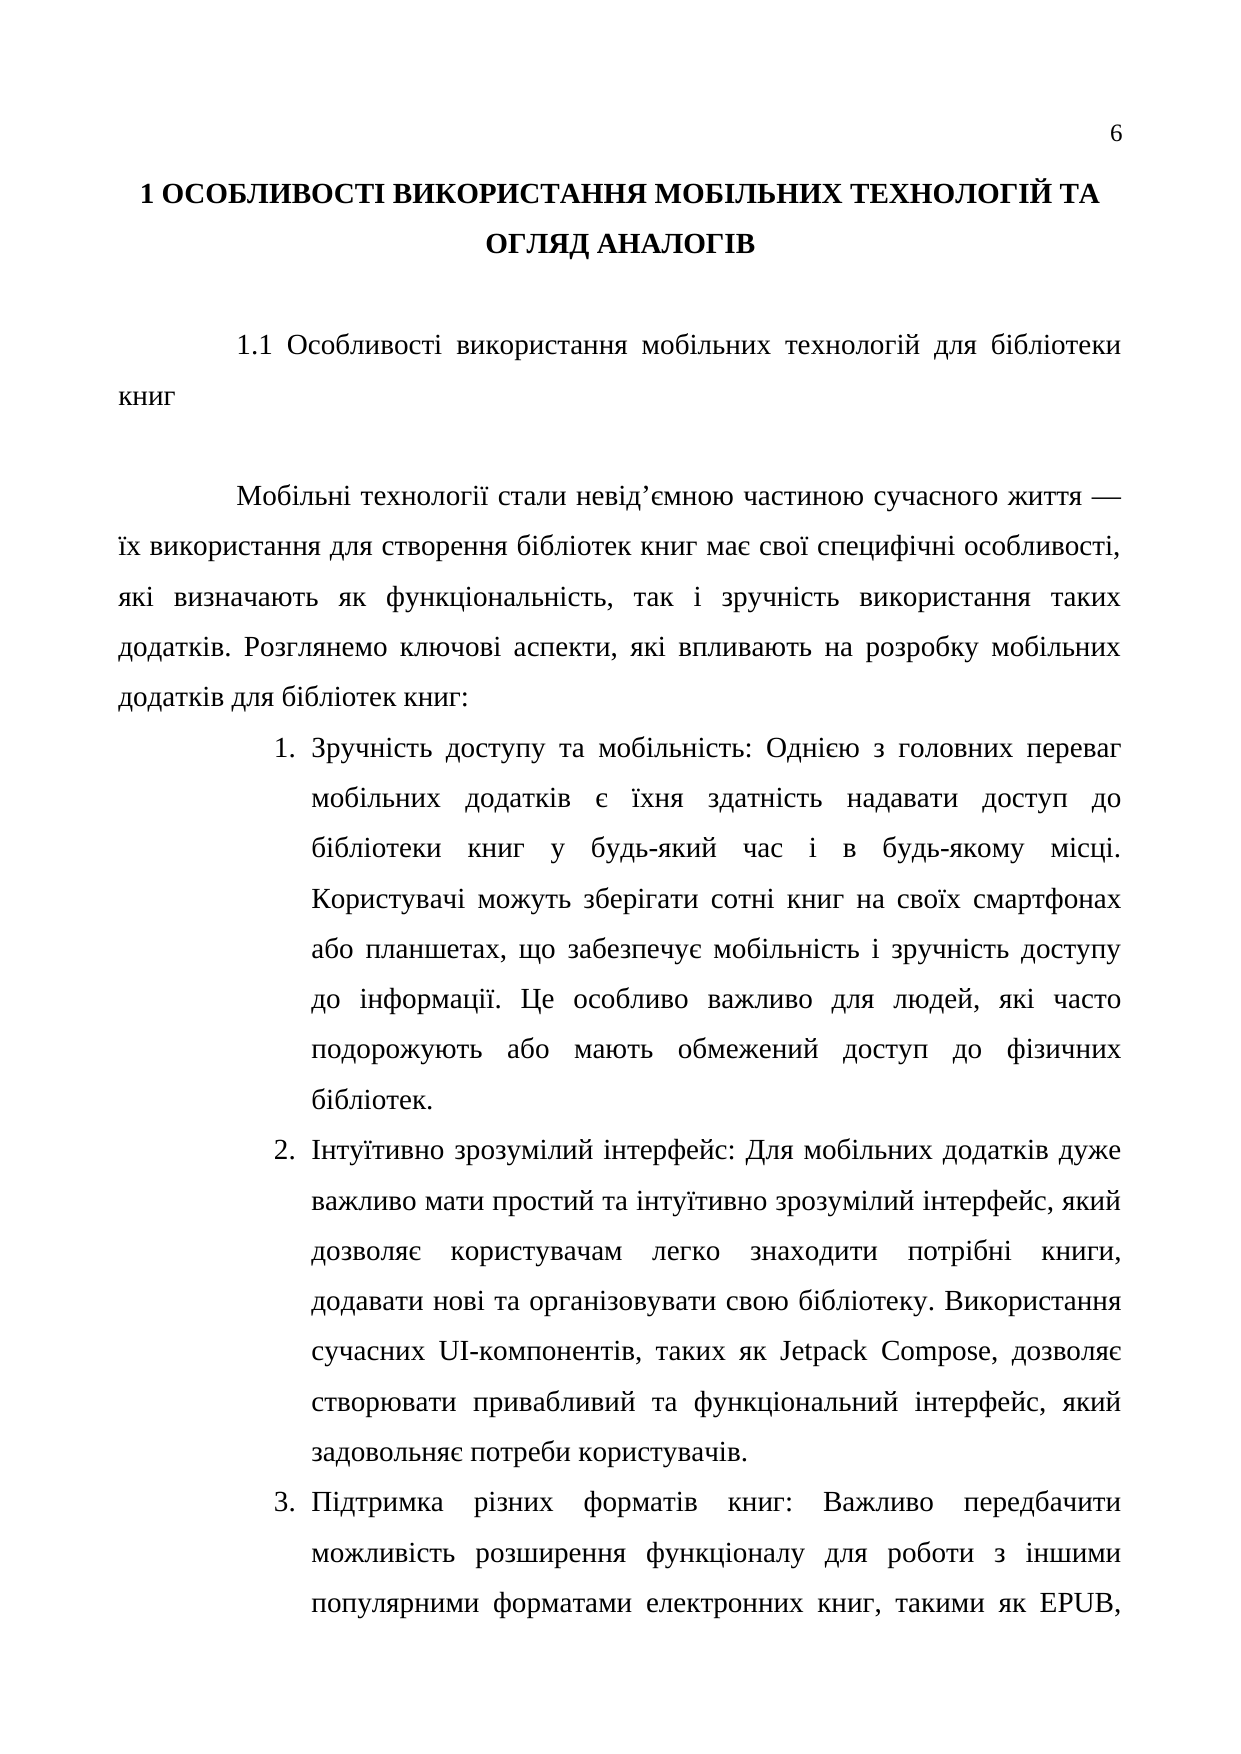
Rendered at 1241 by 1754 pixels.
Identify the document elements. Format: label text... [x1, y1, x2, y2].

text 1.1 Особливості використання мобільних технологій для бібліотеки книг [118, 327, 1122, 411]
list Підтримка різних форматів книг: Важливо передбачити можливість розширення функціоналу для роботи з іншими популярними форматами електронних книг, такими як EPUB, [274, 1484, 1122, 1619]
list Інтуїтивно зрозумілий інтерфейс: Для мобільних додатків дуже важливо мати простий та інтуїтивно зрозумілий інтерфейс, який дозволяє користувачам легко знаходити потрібні книги, додавати нові та організовувати свою бібліотеку. Використання сучасних UI-компонентів, таких як Jetpack Compose, дозволяє створювати привабливий та функціональний інтерфейс, який задовольняє потреби користувачів. [274, 1132, 1122, 1468]
text 1 ОСОБЛИВОСТІ ВИКОРИСТАННЯ МОБІЛЬНИХ ТЕХНОЛОГІЙ ТА ОГЛЯД АНАЛОГІВ [118, 176, 1122, 260]
text Мобільні технології стали невід’ємною частиною сучасного життя — їх використання для створення бібліотек книг має свої специфічні особливості, які визначають як функціональність, так і зручність використання таких додатків. Розглянемо ключові аспекти, які впливають на розробку мобільних додатків для бібліотек книг: [118, 478, 1122, 713]
list Зручність доступу та мобільність: Однією з головних переваг мобільних додатків є їхня здатність надавати доступ до бібліотеки книг у будь-який час і в будь-якому місці. Користувачі можуть зберігати сотні книг на своїх смартфонах або планшетах, що забезпечує мобільність і зручність доступу до інформації. Це особливо важливо для людей, які часто подорожують або мають обмежений доступ до фізичних бібліотек. [274, 730, 1122, 1116]
